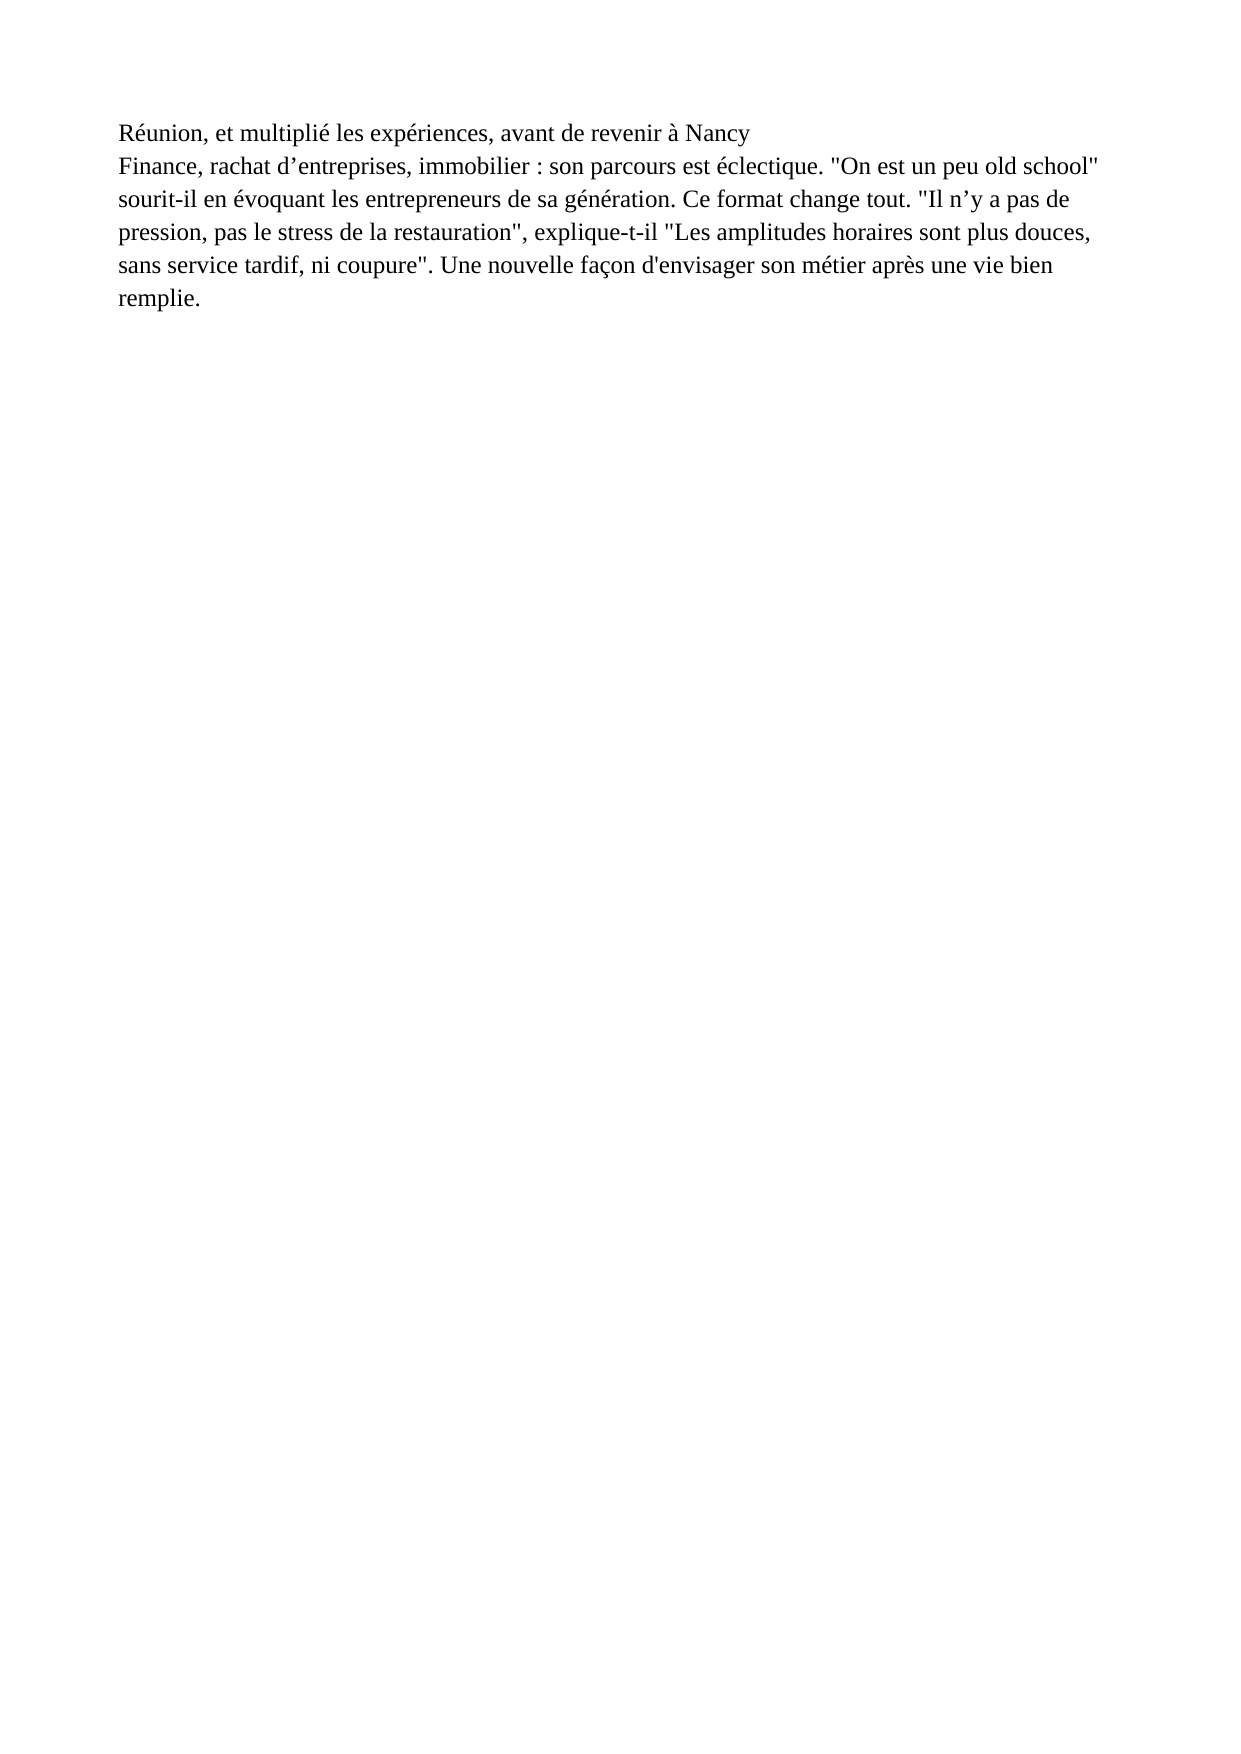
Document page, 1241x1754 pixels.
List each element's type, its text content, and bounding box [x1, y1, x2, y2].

text Réunion, et multiplié les expériences, avant de revenir à Nancy Finance, rachat d’entreprises, immobilier : son parcours est éclectique. "On est un peu old school" sourit-il en évoquant les entrepreneurs de sa génération. Ce format change tout. "Il n’y a pas de pression, pas le stress de la restauration", explique-t-il "Les amplitudes horaires sont plus douces, sans service tardif, ni coupure". Une nouvelle façon d'envisager son métier après une vie bien remplie. [118, 118, 1122, 312]
